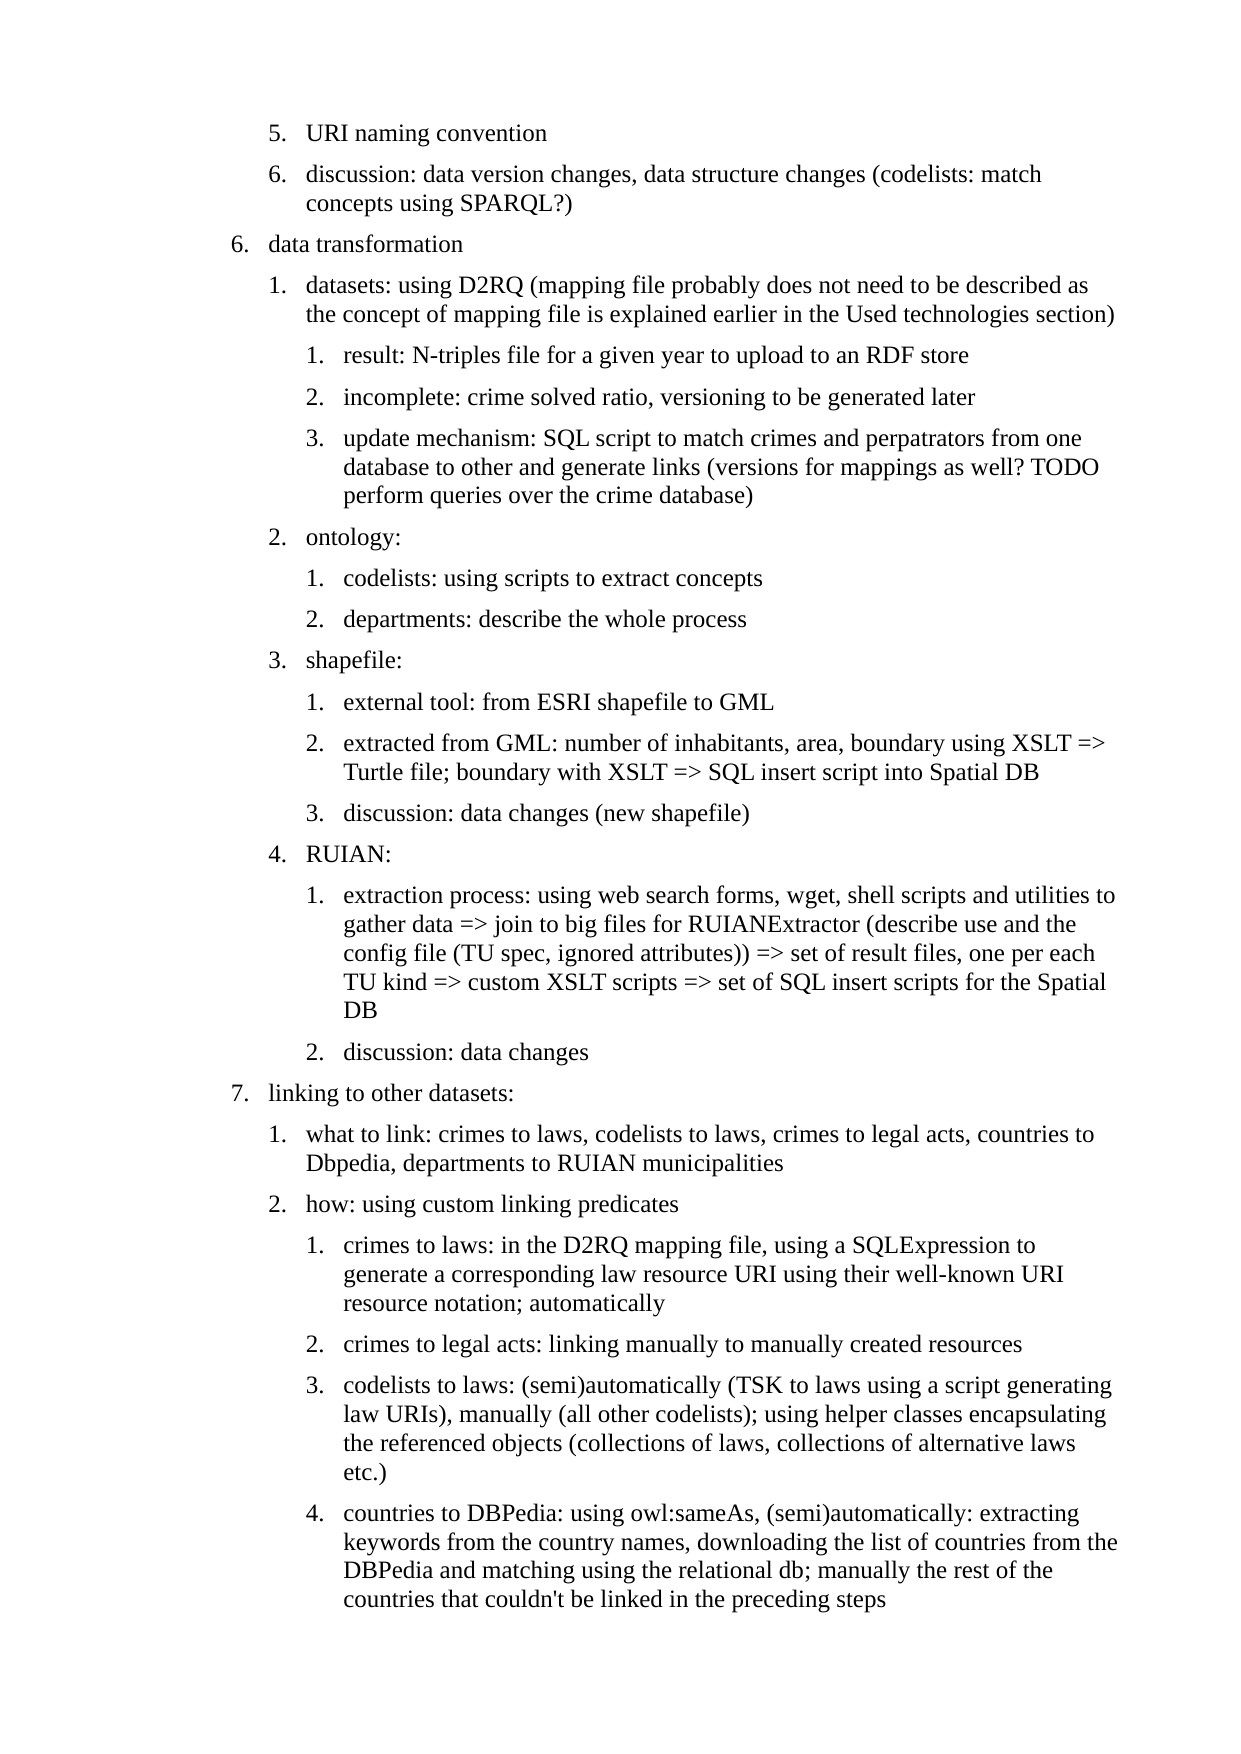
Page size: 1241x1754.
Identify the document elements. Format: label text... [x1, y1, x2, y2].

list departments: describe the whole process [306, 604, 1122, 633]
list discussion: data changes [306, 1037, 1122, 1066]
list data transformation [231, 229, 1122, 258]
list codelists to laws: (semi)automatically (TSK to laws using a script generating law URIs), manually (all other codelists); using helper classes encapsulating the referenced objects (collections of laws, collections of alternative laws etc.) [306, 1371, 1122, 1486]
list update mechanism: SQL script to match crimes and perpatrators from one database to other and generate links (versions for mappings as well? TODO perform queries over the crime database) [306, 423, 1122, 509]
list extraction process: using web search forms, wget, shell scripts and utilities to gather data => join to big files for RUIANExtractor (describe use and the config file (TU spec, ignored attributes)) => set of result files, one per each TU kind => custom XSLT scripts => set of SQL insert scripts for the Spatial DB [306, 881, 1122, 1024]
list ontology: [268, 522, 1122, 551]
list discussion: data version changes, data structure changes (codelists: match concepts using SPARQL?) [268, 159, 1122, 217]
list linking to other datasets: [231, 1078, 1122, 1107]
list incomplete: crime solved ratio, versioning to be generated later [306, 382, 1122, 411]
list extracted from GML: number of inhabitants, area, boundary using XSLT => Turtle file; boundary with XSLT => SQL insert script into Spatial DB [306, 728, 1122, 786]
list codelists: using scripts to extract concepts [306, 563, 1122, 592]
list shapefile: [268, 646, 1122, 674]
list external tool: from ESRI shapefile to GML [306, 687, 1122, 716]
list result: N-triples file for a given year to upload to an RDF store [306, 341, 1122, 369]
list URI naming convention [268, 118, 1122, 147]
list countries to DBPedia: using owl:sameAs, (semi)automatically: extracting keywords from the country names, downloading the list of countries from the DBPedia and matching using the relational db; manually the rest of the countries that couldn't be linked in the preceding steps [306, 1498, 1122, 1613]
list what to link: crimes to laws, codelists to laws, crimes to legal acts, countries to Dbpedia, departments to RUIAN municipalities [268, 1119, 1122, 1177]
list datasets: using D2RQ (mapping file probably does not need to be described as the concept of mapping file is explained earlier in the Used technologies section) [268, 271, 1122, 328]
list crimes to legal acts: linking manually to manually created resources [306, 1329, 1122, 1358]
list crimes to laws: in the D2RQ mapping file, using a SQLExpression to generate a corresponding law resource URI using their well-known URI resource notation; automatically [306, 1231, 1122, 1317]
list discussion: data changes (new shapefile) [306, 798, 1122, 827]
list RUIAN: [268, 839, 1122, 868]
list how: using custom linking predicates [268, 1189, 1122, 1218]
